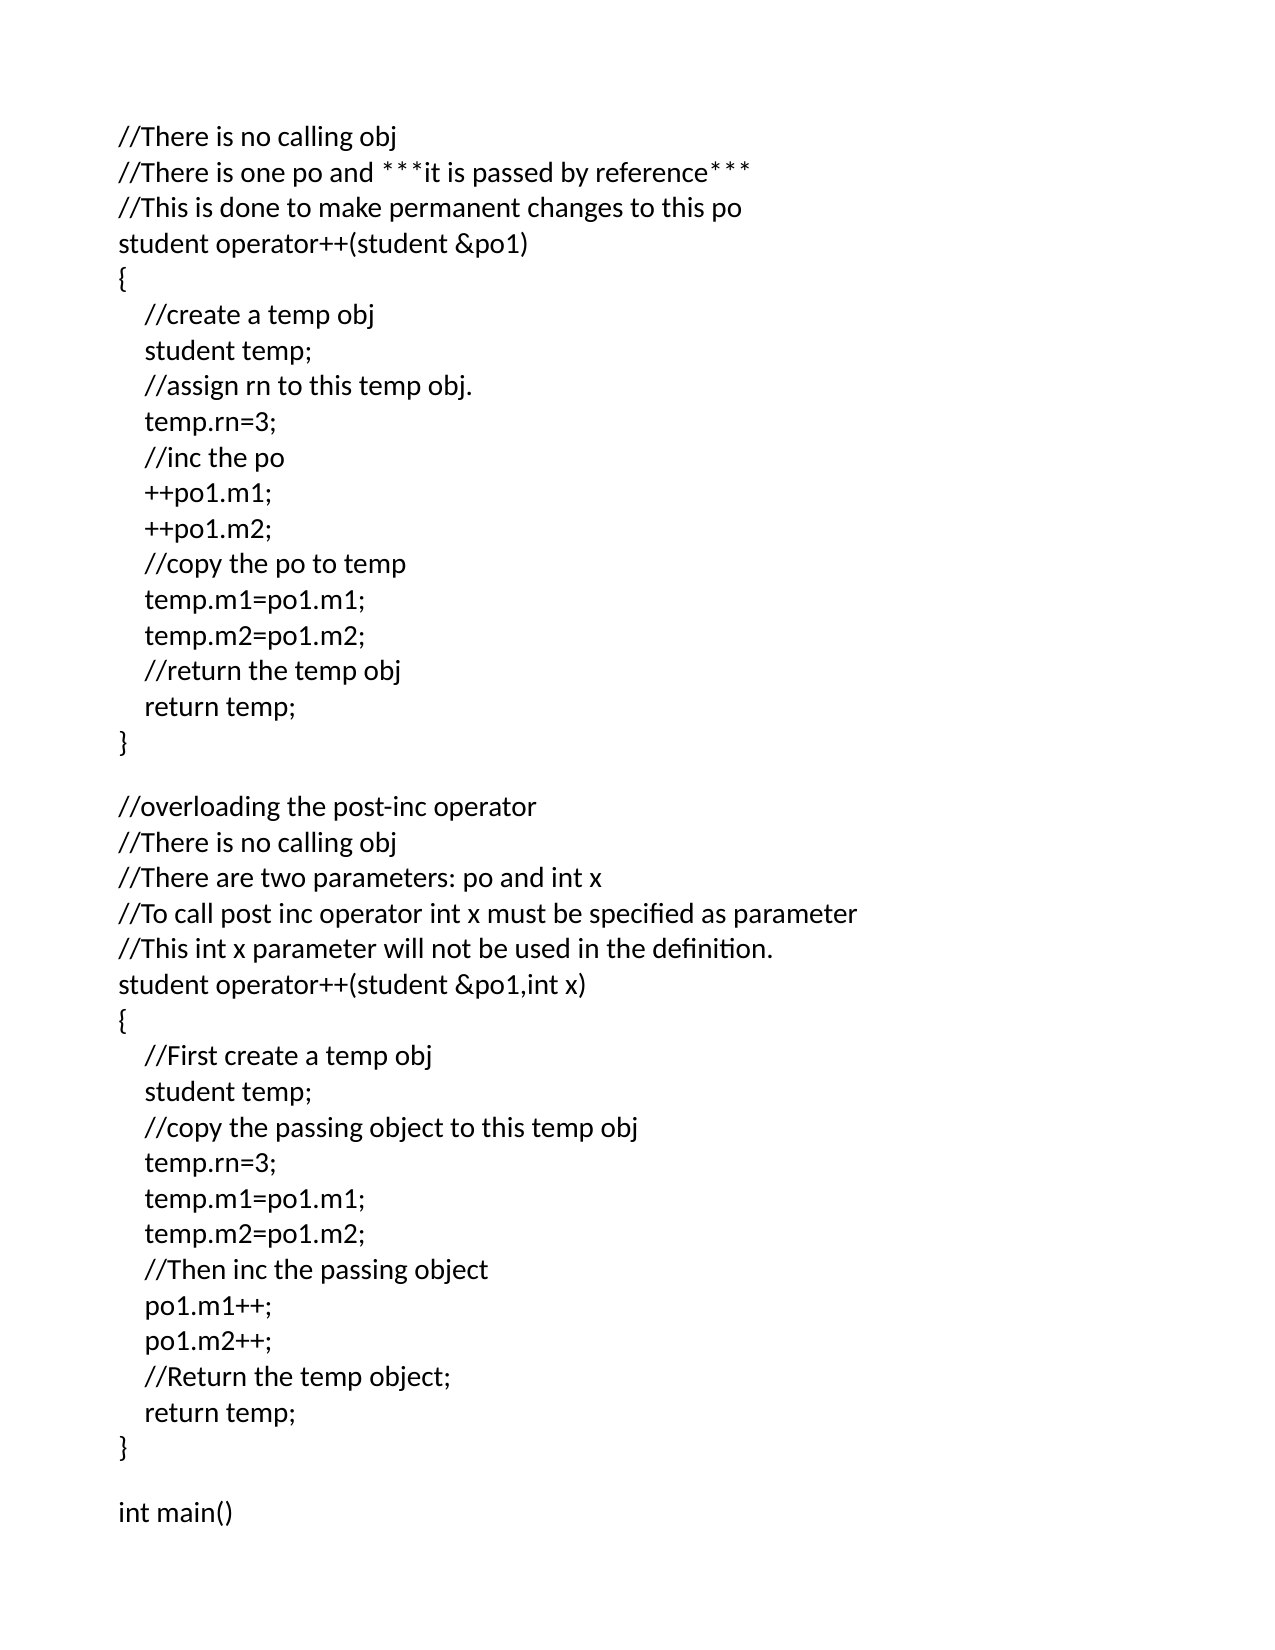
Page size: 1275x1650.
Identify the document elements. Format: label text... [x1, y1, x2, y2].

text //return the temp obj [118, 652, 1157, 688]
text //There is no calling obj [118, 824, 1157, 859]
text { [118, 261, 1157, 296]
text //assign rn to this temp obj. [118, 367, 1157, 403]
text //There are two parameters: po and int x [118, 859, 1157, 895]
text temp.m2=po1.m2; [118, 617, 1157, 652]
text return temp; [118, 688, 1157, 724]
text //Return the temp object; [118, 1358, 1157, 1394]
text //There is one po and ***it is passed by reference*** [118, 154, 1157, 189]
text student temp; [118, 332, 1157, 367]
text temp.m1=po1.m1; [118, 581, 1157, 617]
text //There is no calling obj [118, 118, 1157, 154]
text { [118, 1002, 1157, 1037]
text ++po1.m1; [118, 474, 1157, 510]
text //This is done to make permanent changes to this po [118, 189, 1157, 225]
text //Then inc the passing object [118, 1251, 1157, 1287]
text //First create a temp obj [118, 1037, 1157, 1073]
text student operator++(student &po1,int x) [118, 966, 1157, 1002]
text temp.rn=3; [118, 1144, 1157, 1180]
text //This int x parameter will not be used in the definition. [118, 931, 1157, 966]
text //inc the po [118, 439, 1157, 474]
text //copy the po to temp [118, 546, 1157, 581]
text student operator++(student &po1) [118, 225, 1157, 261]
text temp.m2=po1.m2; [118, 1216, 1157, 1251]
text temp.rn=3; [118, 403, 1157, 439]
text } [118, 1429, 1157, 1465]
text int main() [118, 1494, 1157, 1529]
text temp.m1=po1.m1; [118, 1180, 1157, 1216]
text } [118, 724, 1157, 759]
text po1.m2++; [118, 1322, 1157, 1358]
text //create a temp obj [118, 296, 1157, 332]
text student temp; [118, 1073, 1157, 1109]
text ++po1.m2; [118, 510, 1157, 546]
text //To call post inc operator int x must be specified as parameter [118, 895, 1157, 931]
text po1.m1++; [118, 1287, 1157, 1322]
text //copy the passing object to this temp obj [118, 1109, 1157, 1144]
text //overloading the post-inc operator [118, 788, 1157, 824]
text return temp; [118, 1394, 1157, 1429]
